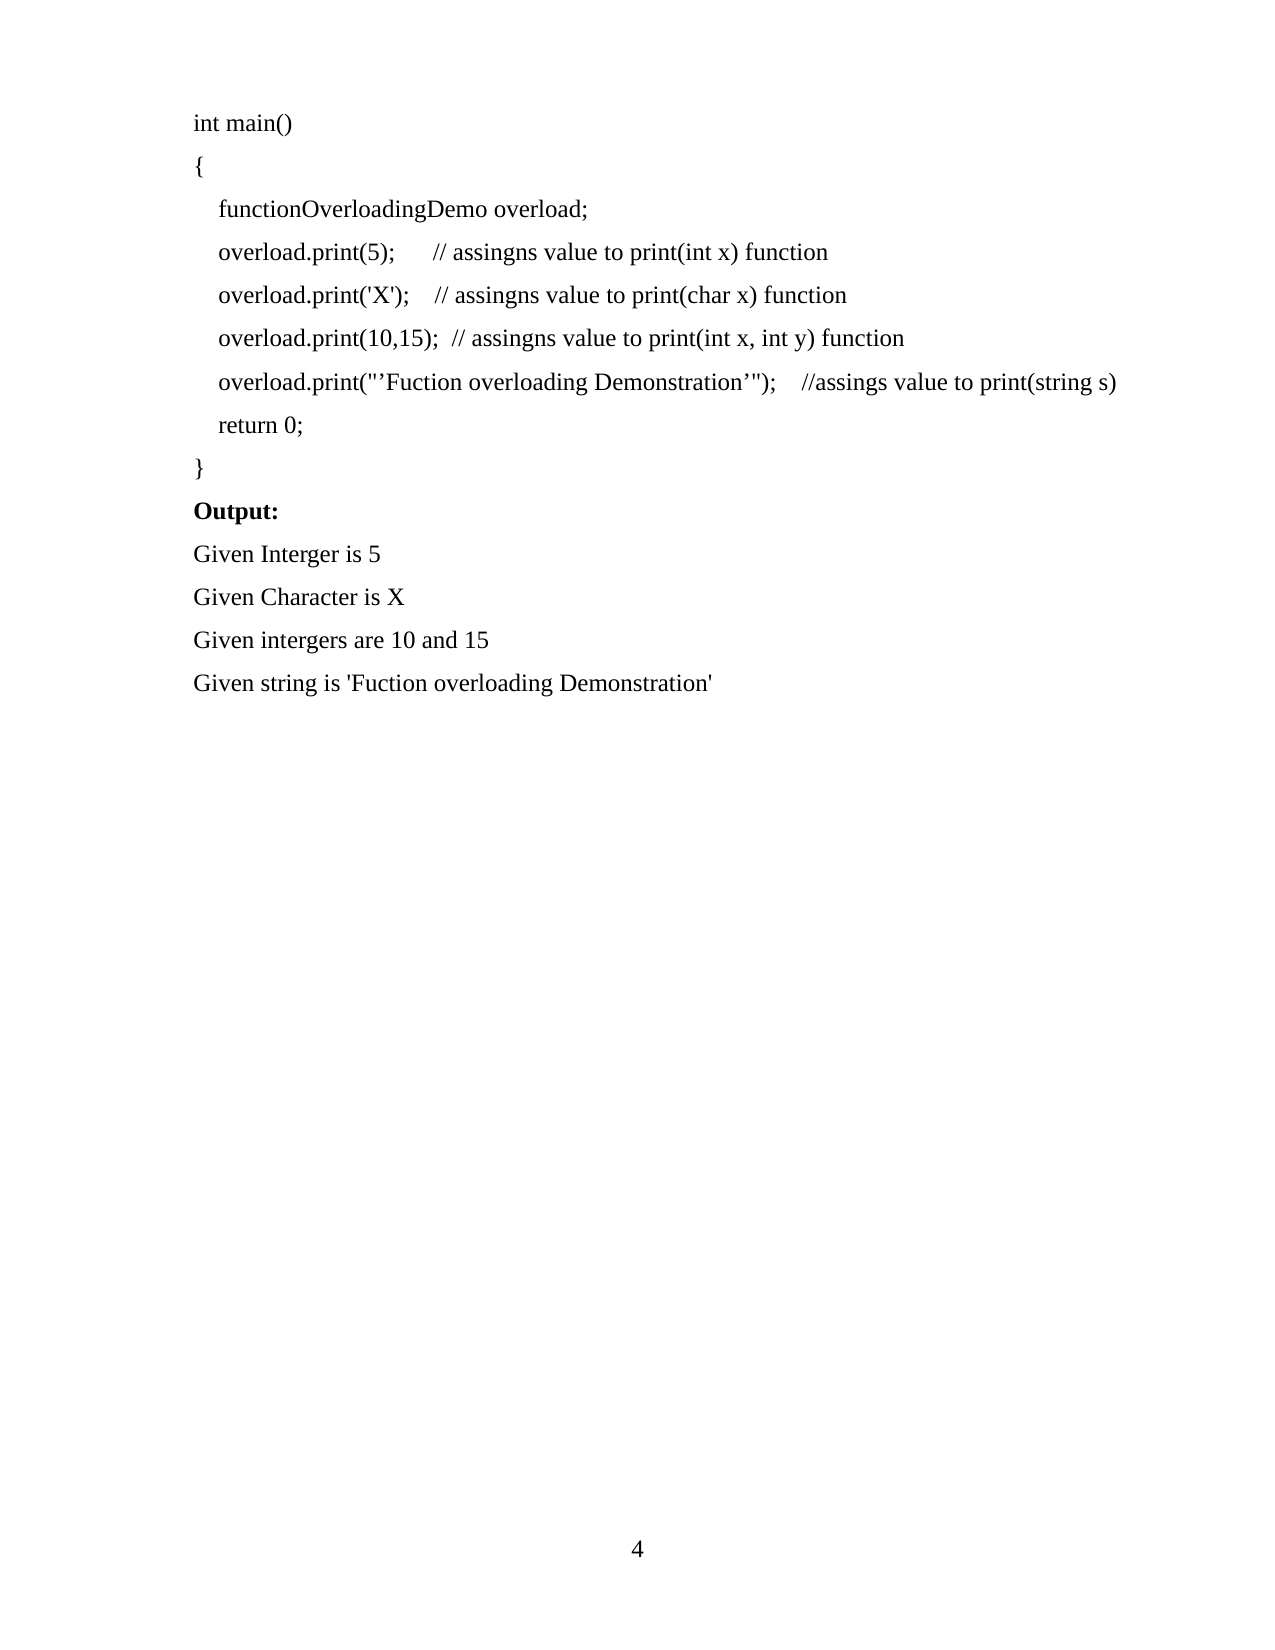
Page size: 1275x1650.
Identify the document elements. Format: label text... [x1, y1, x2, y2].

text overload.print('X'); // assingns value to print(char x) function [118, 280, 1157, 309]
text overload.print(5); // assingns value to print(int x) function [118, 237, 1157, 266]
text functionOverloadingDemo overload; [118, 194, 1157, 223]
text return 0; [118, 410, 1157, 438]
text Output: [118, 496, 1157, 525]
text Given intergers are 10 and 15 [118, 625, 1157, 654]
text overload.print("’Fuction overloading Demonstration’"); //assings value to print(string s) [118, 367, 1157, 395]
text overload.print(10,15); // assingns value to print(int x, int y) function [118, 323, 1157, 352]
text Given Interger is 5 [118, 539, 1157, 568]
text { [118, 151, 1157, 180]
text Given Character is X [118, 582, 1157, 611]
text Given string is 'Fuction overloading Demonstration' [118, 668, 1157, 697]
text } [118, 453, 1157, 482]
text int main() [118, 108, 1157, 137]
